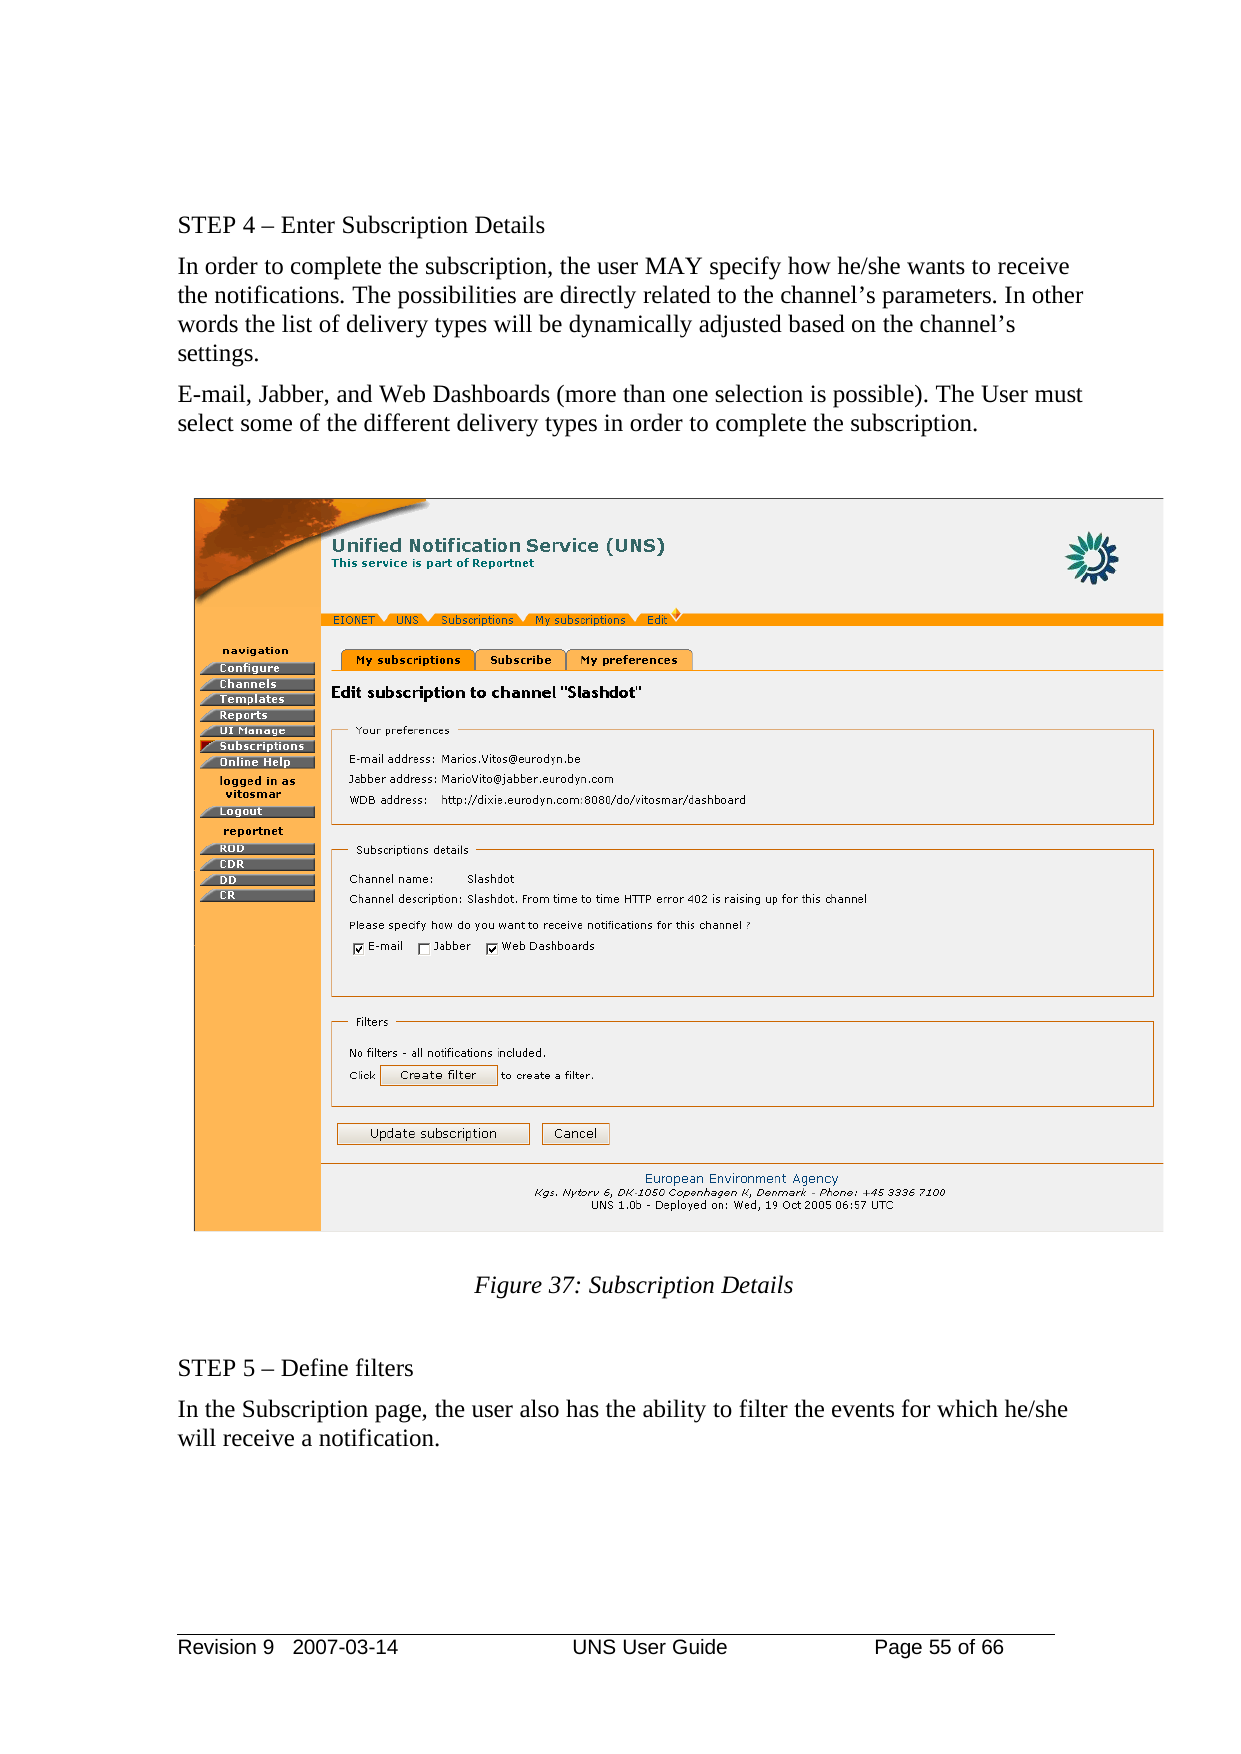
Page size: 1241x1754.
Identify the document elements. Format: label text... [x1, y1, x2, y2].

text In the Subscription page, the user also has the ability to filter the events for which he/she will receive a notification. [177, 1393, 1092, 1452]
picture [193, 498, 1164, 1232]
text Figure 37: Subscription Details [177, 1270, 1092, 1299]
text STEP 4 – Enter Subscription Details [177, 210, 1092, 239]
text E-mail, Jabber, and Web Dashboards (more than one selection is possible). The User must select some of the different delivery types in order to complete the subscription. [177, 379, 1092, 437]
text In order to complete the subscription, the user MAY specify how he/she wants to receive the notifications. The possibilities are directly related to the channel’s parameters. In other words the list of delivery types will be dynamically adjusted based on the channel’s settings. [177, 251, 1092, 367]
text STEP 5 – Define filters [177, 1353, 1092, 1382]
